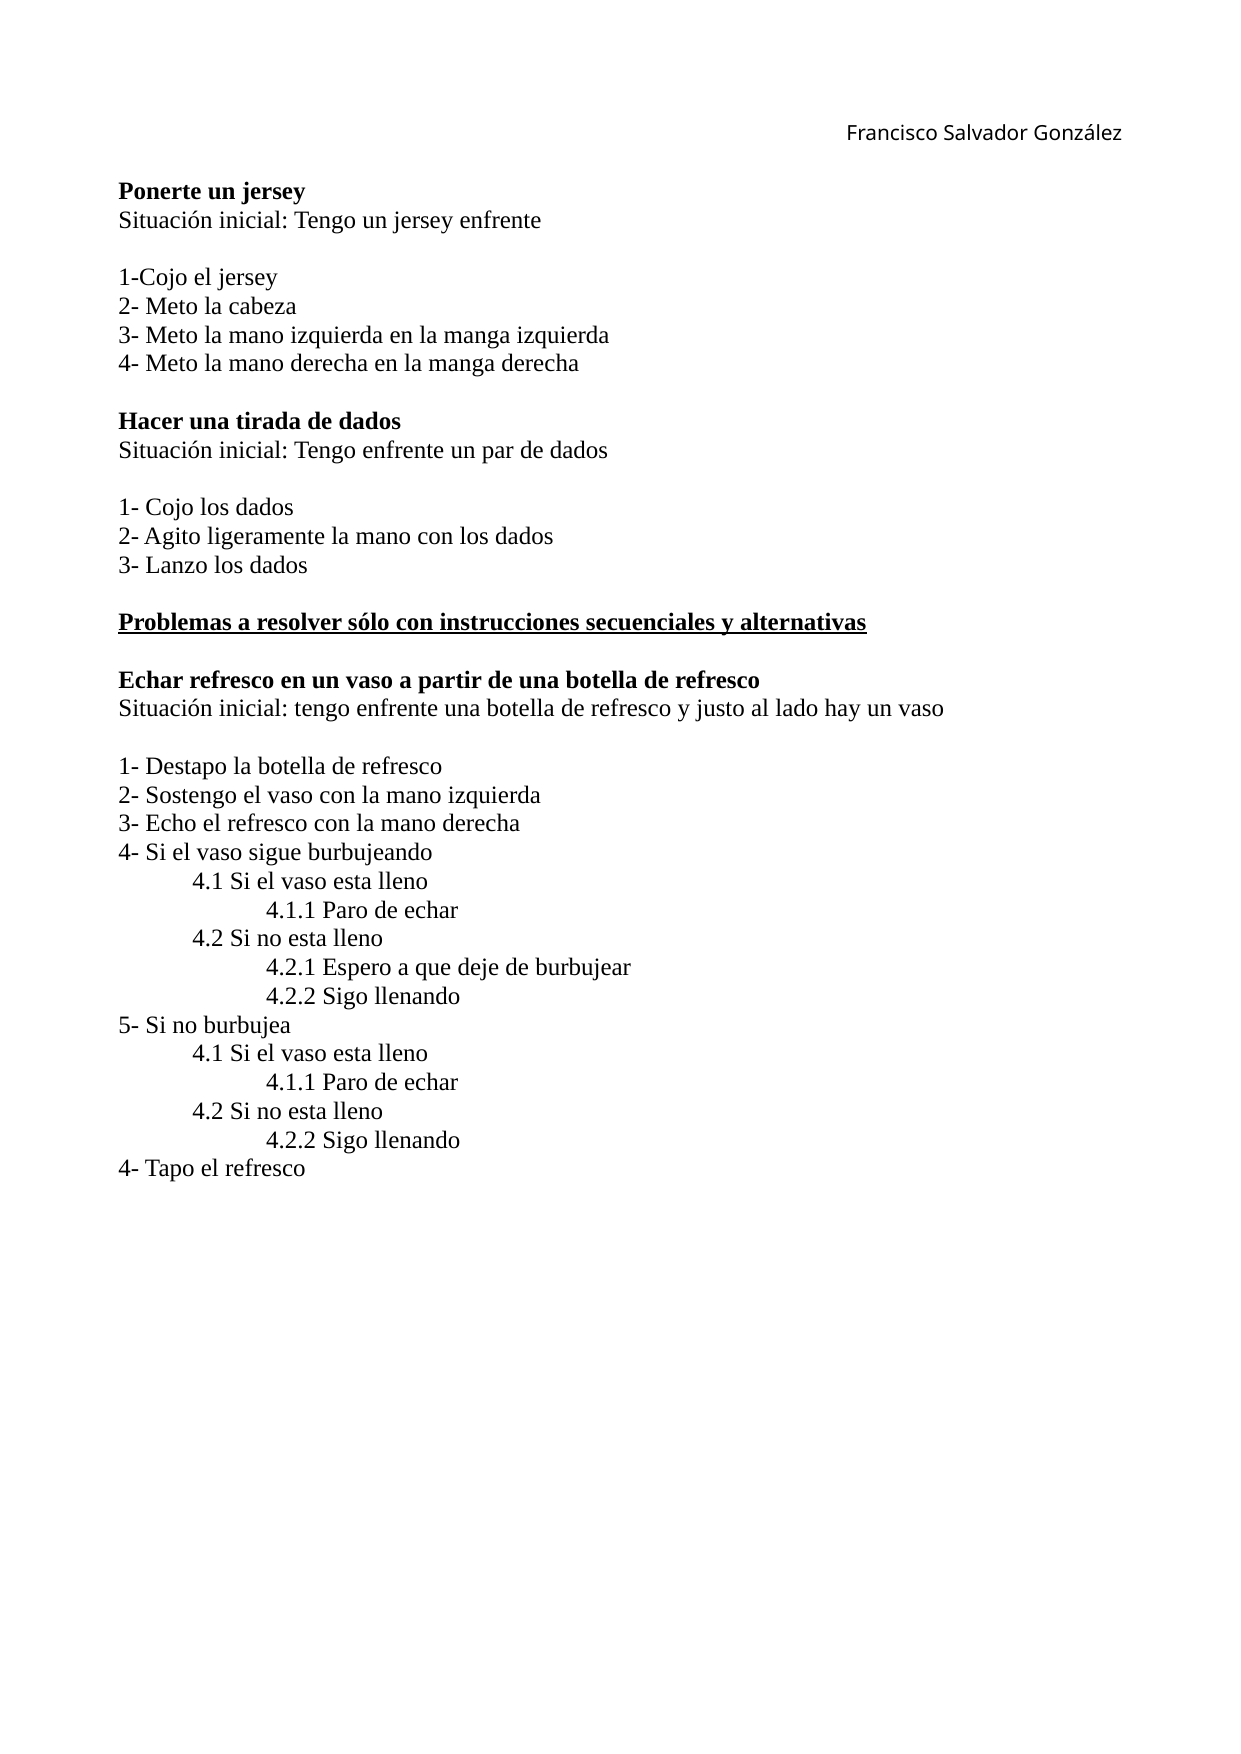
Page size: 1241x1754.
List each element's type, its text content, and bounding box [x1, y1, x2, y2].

text Hacer una tirada de dados [118, 406, 1122, 435]
text 4.2 Si no esta lleno [118, 923, 1122, 952]
text 3- Lanzo los dados [118, 550, 1122, 578]
text 4.1 Si el vaso esta lleno [118, 866, 1122, 895]
text Ponerte un jersey [118, 176, 1122, 205]
text 4.1.1 Paro de echar [118, 895, 1122, 923]
text 1- Cojo los dados [118, 492, 1122, 521]
text 3- Meto la mano izquierda en la manga izquierda [118, 320, 1122, 348]
text Situación inicial: Tengo un jersey enfrente [118, 205, 1122, 233]
text 4.2.2 Sigo llenando [118, 981, 1122, 1010]
text 4.2.1 Espero a que deje de burbujear [118, 952, 1122, 981]
text Situación inicial: Tengo enfrente un par de dados [118, 435, 1122, 463]
text 4.2 Si no esta lleno [118, 1096, 1122, 1125]
text Problemas a resolver sólo con instrucciones secuenciales y alternativas [118, 607, 1122, 636]
text 4.1.1 Paro de echar [118, 1067, 1122, 1096]
text 2- Agito ligeramente la mano con los dados [118, 521, 1122, 550]
text Echar refresco en un vaso a partir de una botella de refresco [118, 665, 1122, 693]
text 4.2.2 Sigo llenando [118, 1125, 1122, 1153]
text 2- Sostengo el vaso con la mano izquierda [118, 780, 1122, 808]
text 3- Echo el refresco con la mano derecha [118, 808, 1122, 837]
text 2- Meto la cabeza [118, 291, 1122, 320]
text Situación inicial: tengo enfrente una botella de refresco y justo al lado hay un vaso [118, 693, 1122, 722]
text 1-Cojo el jersey [118, 262, 1122, 291]
text 4.1 Si el vaso esta lleno [118, 1038, 1122, 1067]
text 4- Tapo el refresco [118, 1153, 1122, 1182]
text 5- Si no burbujea [118, 1010, 1122, 1038]
text 4- Si el vaso sigue burbujeando [118, 837, 1122, 866]
text 1- Destapo la botella de refresco [118, 751, 1122, 780]
text 4- Meto la mano derecha en la manga derecha [118, 348, 1122, 377]
